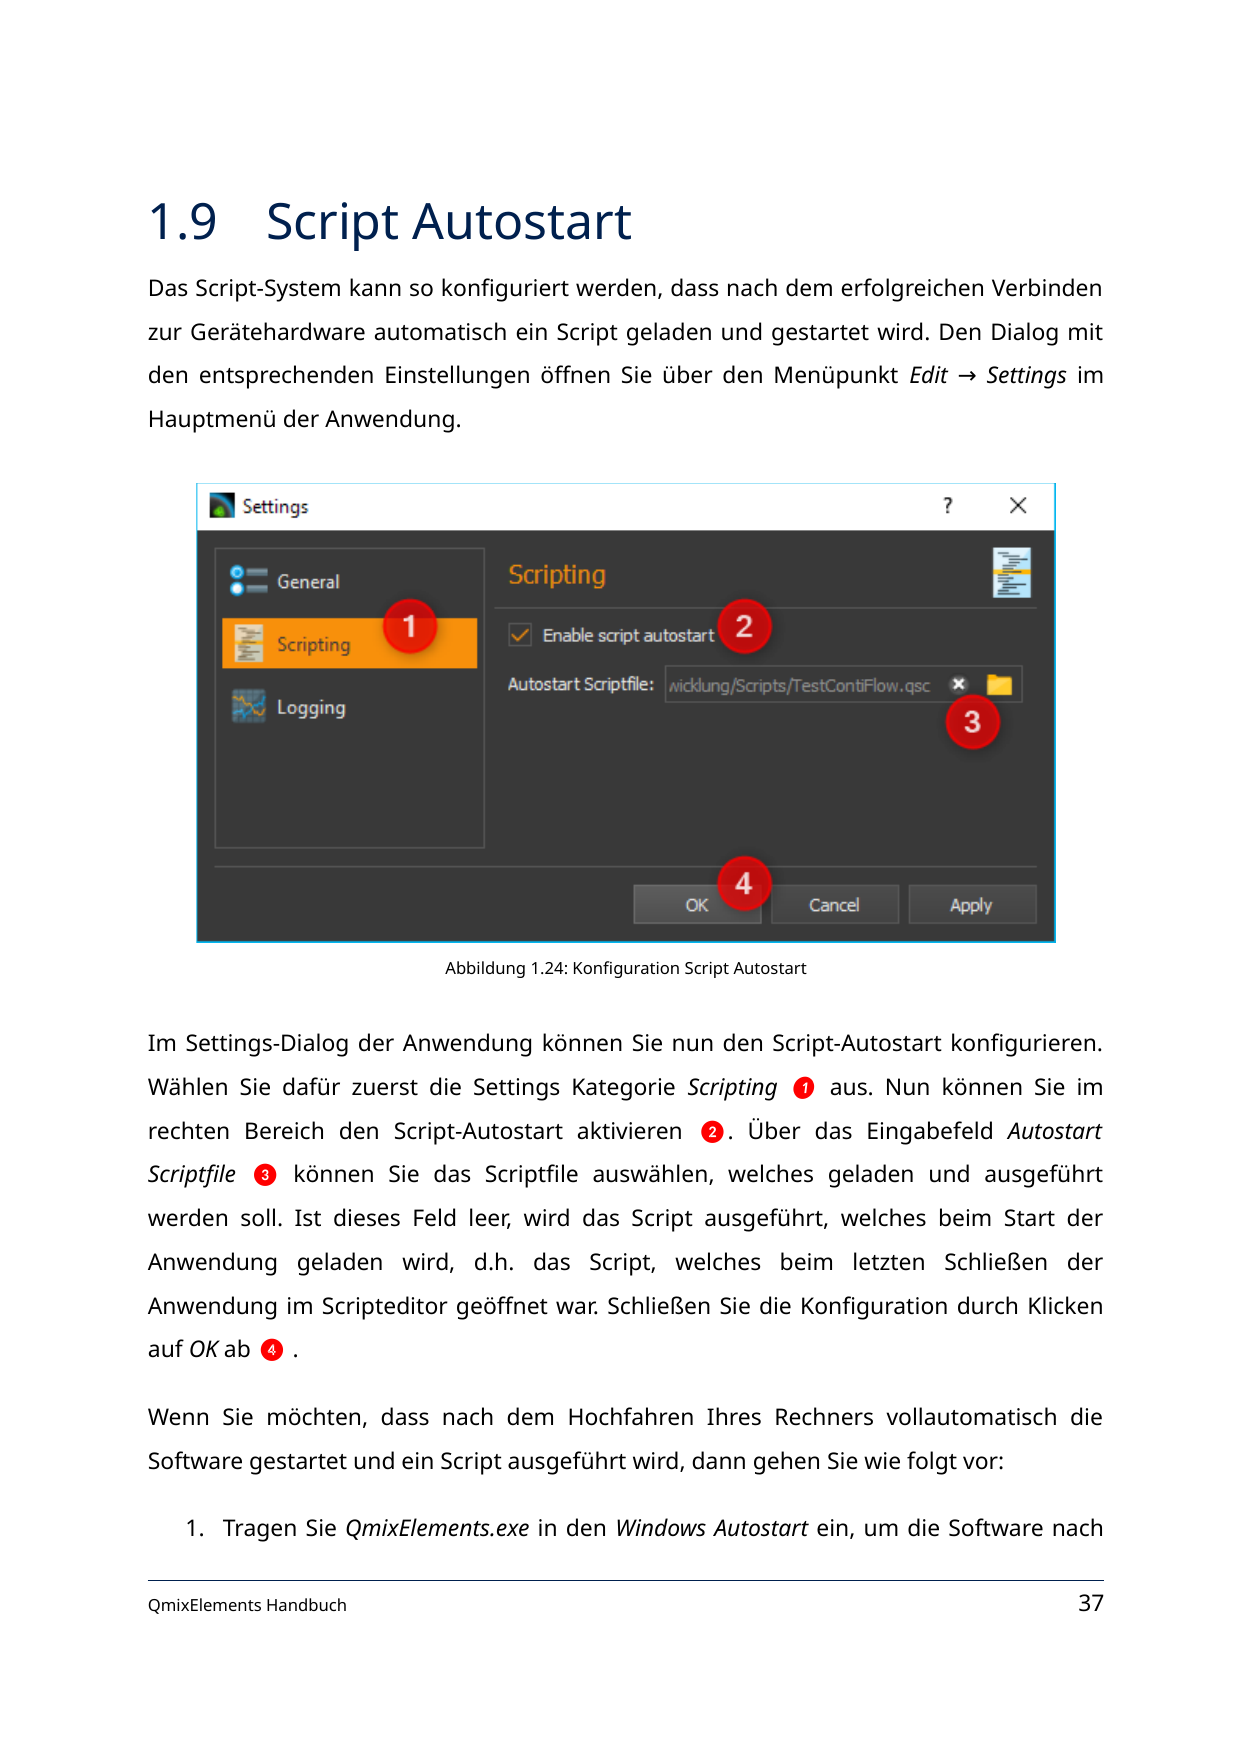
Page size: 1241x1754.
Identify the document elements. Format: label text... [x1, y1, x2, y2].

text Abbildung 1.24: Konfiguration Script Autostart [196, 943, 1056, 979]
text Das Script-System kann so konfiguriert werden, dass nach dem erfolgreichen Verbinden zur Gerätehardware automatisch ein Script geladen und gestartet wird. Den Dialog mit den entsprechenden Einstellungen öffnen Sie über den Menüpunkt Edit → Settings im Hauptmenü der Anwendung. [148, 272, 1104, 434]
text Wenn Sie möchten, dass nach dem Hochfahren Ihres Rechners vollautomatisch die Software gestartet und ein Script ausgeführt wird, dann gehen Sie wie folgt vor: [148, 1401, 1104, 1476]
list Tragen Sie QmixElements.exe in den Windows Autostart ein, um die Software nach [185, 1512, 1104, 1543]
text Im Settings-Dialog der Anwendung können Sie nun den Script-Autostart konfigurieren. Wählen Sie dafür zuerst die Settings Kategorie Scripting ❶ aus. Nun können Sie im rechten Bereich den Script-Autostart aktivieren ❷. Über das Eingabefeld Autostart Scriptfile ❸ können Sie das Scriptfile auswählen, welches geladen und ausgeführt werden soll. Ist dieses Feld leer, wird das Script ausgeführt, welches beim Start der Anwendung geladen wird, d.h. das Script, welches beim letzten Schließen der Anwendung im Scripteditor geöffnet war. Schließen Sie die Konfiguration durch Klicken auf OK ab ❹ . [148, 471, 1104, 1365]
picture [196, 483, 1054, 941]
subtitle Script Autostart [148, 186, 1104, 254]
